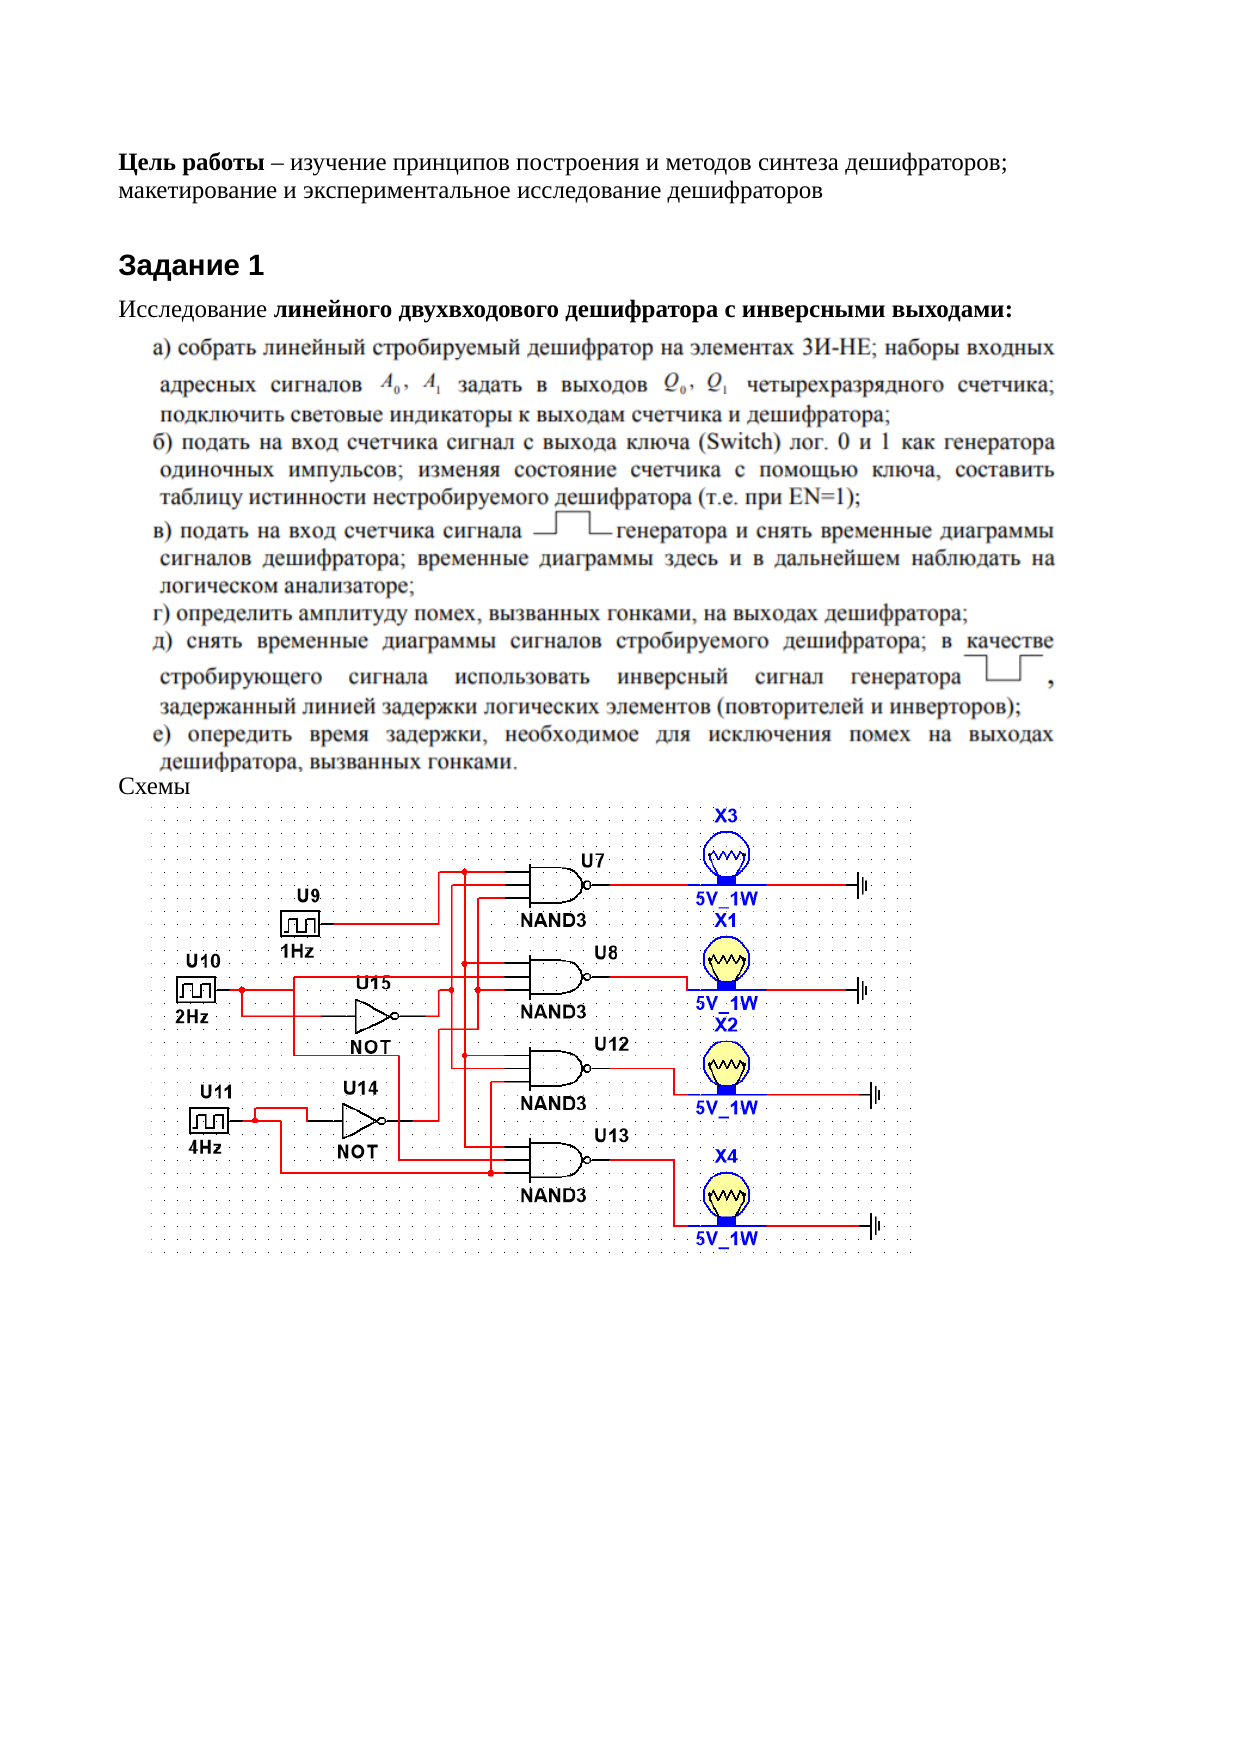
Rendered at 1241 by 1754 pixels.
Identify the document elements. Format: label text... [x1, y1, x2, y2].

picture [138, 800, 918, 1257]
subtitle Задание 1 [118, 248, 1122, 281]
text Схемы [118, 389, 1122, 800]
text Цель работы – изучение принципов построения и методов синтеза дешифраторов; макетирование и экспериментальное исследование дешифраторов [118, 147, 1122, 204]
picture [138, 333, 1073, 772]
text Исследование линейного двухвходового дешифратора с инверсными выходами: [118, 294, 1122, 323]
